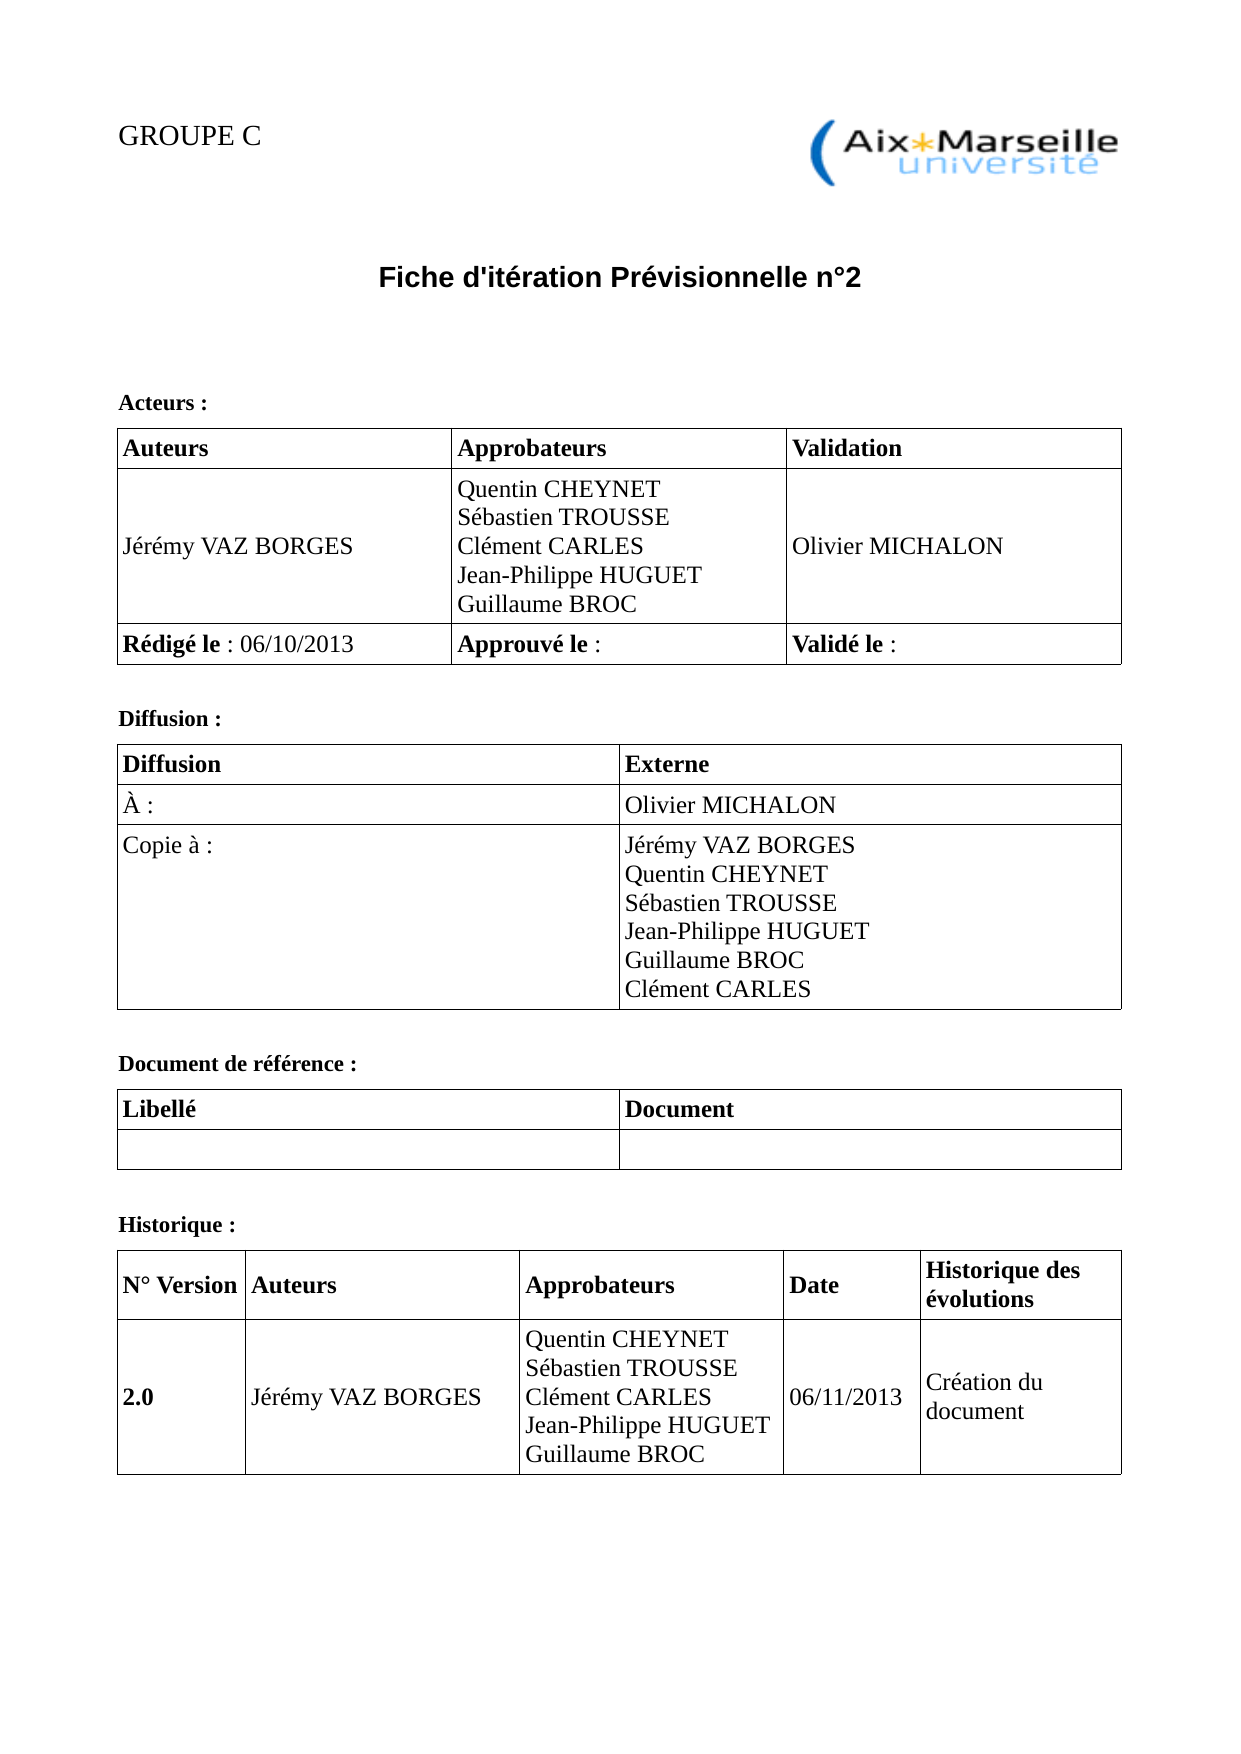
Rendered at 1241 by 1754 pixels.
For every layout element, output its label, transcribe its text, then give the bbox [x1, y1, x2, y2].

table_cell Copie à : [118, 825, 619, 1008]
table_cell 2.0 [118, 1320, 245, 1474]
table_header N° Version [118, 1251, 245, 1318]
table_cell Jérémy VAZ BORGES [118, 469, 451, 623]
table_header Auteurs [246, 1251, 519, 1318]
table_cell Rédigé le : 06/10/2013 [118, 624, 451, 663]
table_cell Validé le : [787, 624, 1121, 663]
subtitle Fiche d'itération Prévisionnelle n°2 [118, 260, 1122, 294]
table_header Externe [620, 745, 1121, 784]
table_cell Olivier MICHALON [620, 785, 1121, 824]
table_cell 06/11/2013 [784, 1320, 920, 1474]
table_header Document [620, 1090, 1121, 1129]
table_header Historique des évolutions [921, 1251, 1121, 1318]
table_cell [118, 1130, 619, 1169]
table_cell À : [118, 785, 619, 824]
table_header Date [784, 1251, 920, 1318]
text Diffusion : [118, 705, 1122, 731]
table_header Auteurs [118, 429, 451, 468]
table_cell Olivier MICHALON [787, 469, 1121, 623]
table_cell Quentin CHEYNET Sébastien TROUSSE Clément CARLES Jean-Philippe HUGUET Guillaume BROC [452, 469, 786, 623]
table_cell Approuvé le : [452, 624, 786, 663]
table_header Approbateurs [520, 1251, 783, 1318]
table_header Approbateurs [452, 429, 786, 468]
text Acteurs : [118, 389, 1122, 415]
text Historique : [118, 1211, 1122, 1237]
text Document de référence : [118, 1050, 1122, 1076]
table_cell Jérémy VAZ BORGES [246, 1320, 519, 1474]
table_cell Jérémy VAZ BORGES Quentin CHEYNET Sébastien TROUSSE Jean-Philippe HUGUET Guillaume BROC Clément CARLES [620, 825, 1121, 1008]
table_cell [620, 1130, 1121, 1169]
table_header Validation [787, 429, 1121, 468]
table_cell Quentin CHEYNET Sébastien TROUSSE Clément CARLES Jean-Philippe HUGUET Guillaume BROC [520, 1320, 783, 1474]
table_cell Création du document [921, 1320, 1121, 1474]
text GROUPE C [118, 118, 802, 152]
table_header Libellé [118, 1090, 619, 1129]
table_header Diffusion [118, 745, 619, 784]
